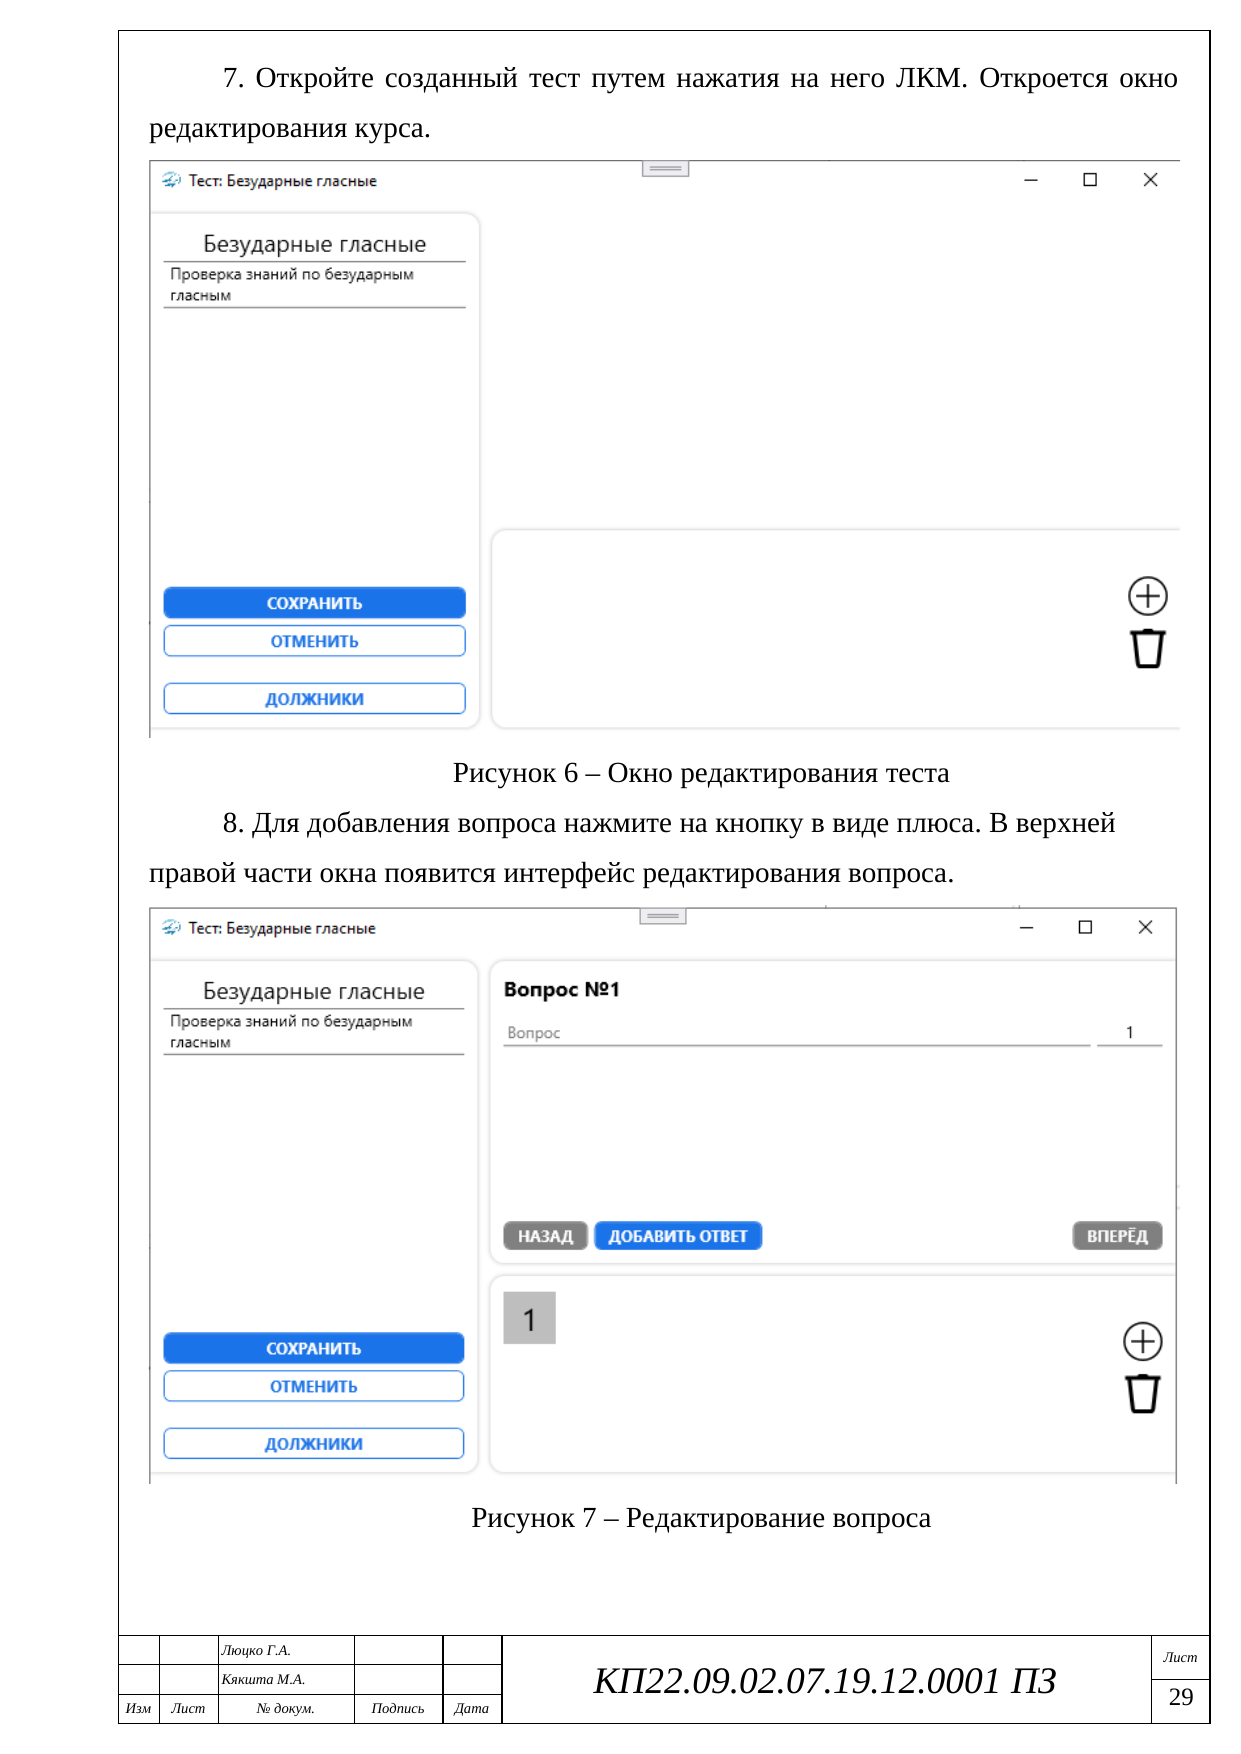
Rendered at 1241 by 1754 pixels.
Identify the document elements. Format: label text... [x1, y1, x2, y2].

text Рисунок 6 – Окно редактирования теста [149, 738, 1180, 788]
picture [148, 160, 1180, 738]
text 8. Для добавления вопроса нажмите на кнопку в виде плюса. В верхней правой части окна появится интерфейс редактирования вопроса. [149, 805, 1180, 889]
text 7. Откройте созданный тест путем нажатия на него ЛКМ. Откроется окно редактирования курса. [149, 60, 1180, 144]
picture [148, 905, 1180, 1484]
text Рисунок 7 – Редактирование вопроса [149, 1484, 1180, 1534]
